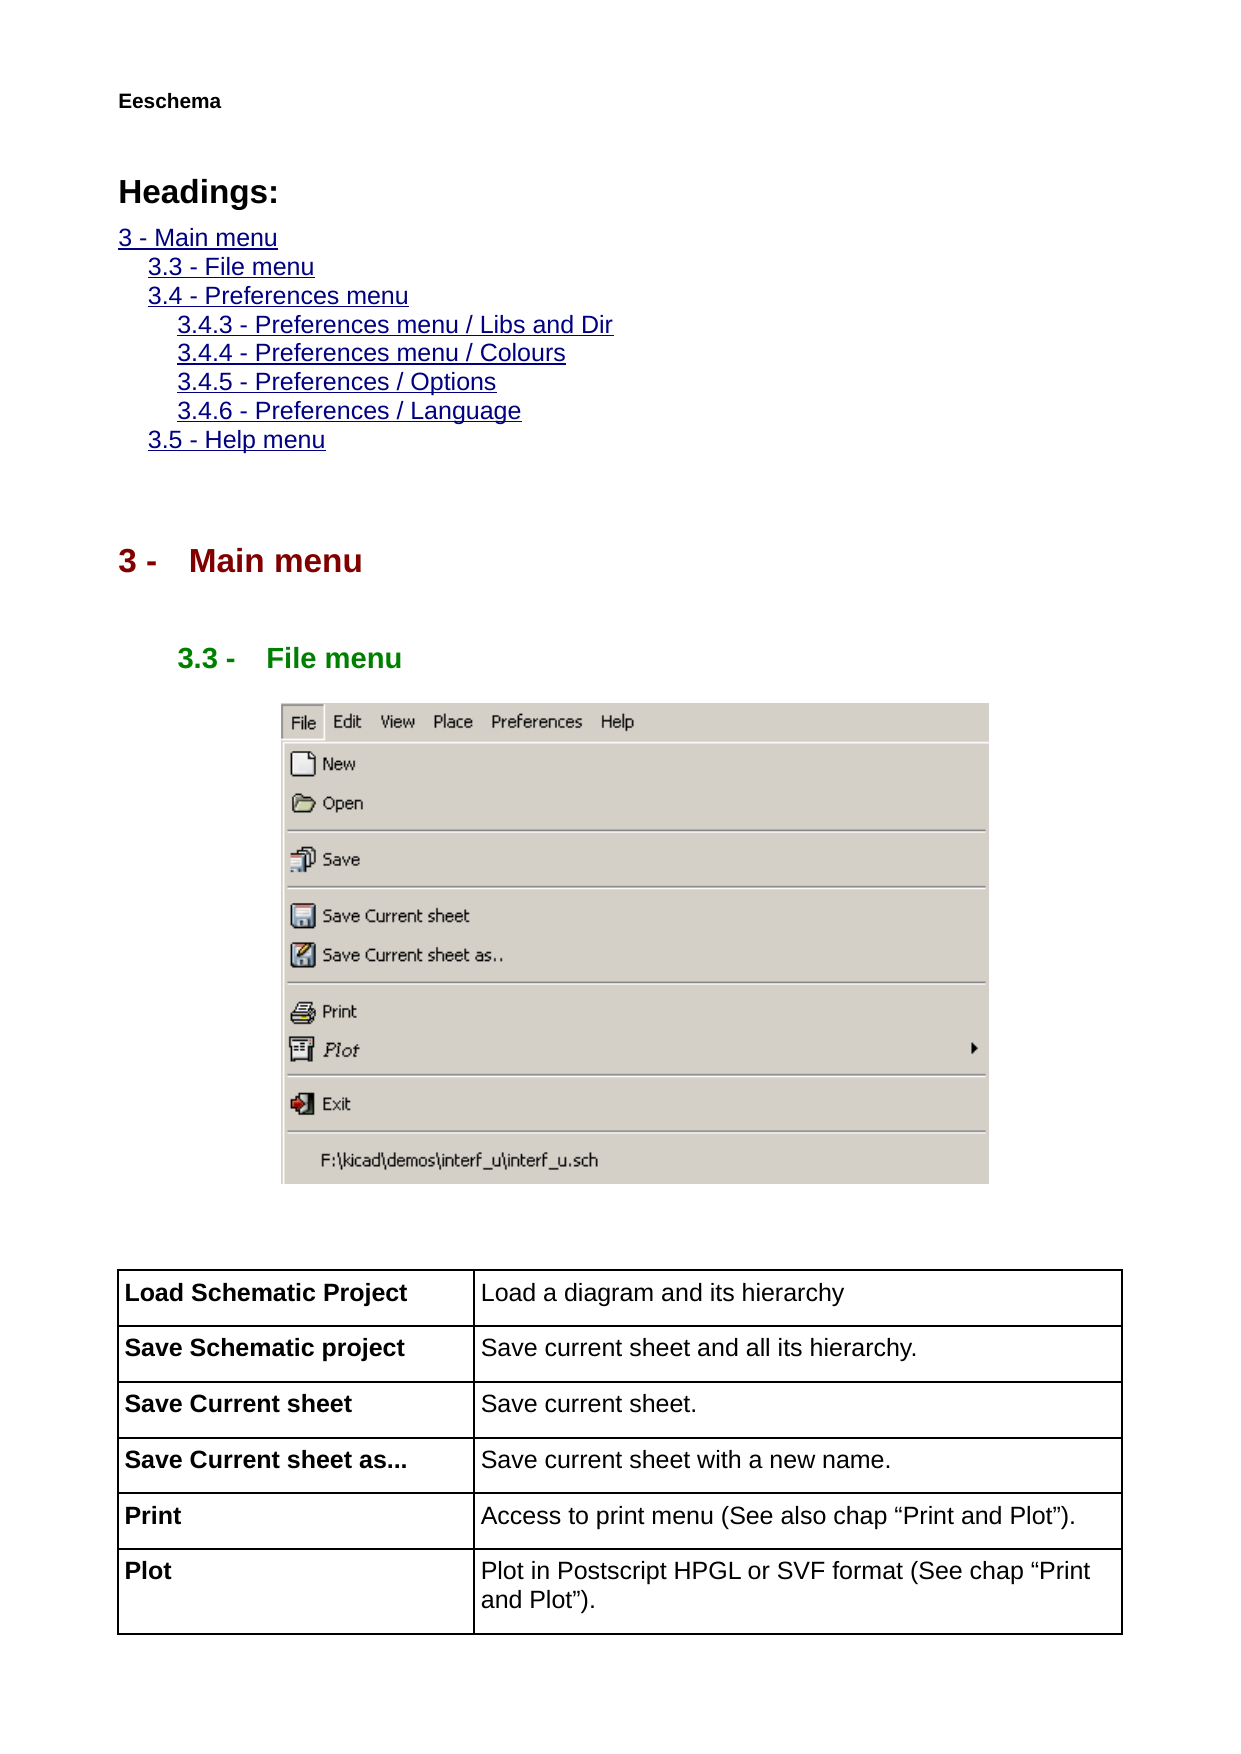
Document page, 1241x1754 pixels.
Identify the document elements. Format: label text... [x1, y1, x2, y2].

text 3.5 - Help menu [148, 425, 1152, 453]
subtitle Headings: [118, 172, 1152, 211]
table_header Load Schematic Project [119, 1271, 473, 1325]
text 3.4.4 - Preferences menu / Colours [177, 338, 1152, 367]
table_cell Plot [119, 1550, 473, 1632]
text 3 - Main menu [118, 223, 1152, 252]
subtitle Main menu [118, 541, 1152, 579]
table_cell Save Schematic project [119, 1327, 473, 1381]
picture [281, 703, 989, 1184]
text 3.4.5 - Preferences / Options [177, 367, 1152, 396]
table_cell Save current sheet. [475, 1383, 1121, 1437]
text 3.4 - Preferences menu [148, 281, 1152, 310]
text 3.4.3 - Preferences menu / Libs and Dir [177, 310, 1152, 338]
table_header Load a diagram and its hierarchy [475, 1271, 1121, 1325]
text 3.4.6 - Preferences / Language [177, 396, 1152, 425]
table_cell Save Current sheet [119, 1383, 473, 1437]
table_cell Save Current sheet as... [119, 1439, 473, 1492]
subtitle File menu [177, 642, 1152, 675]
table_cell Save current sheet with a new name. [475, 1439, 1121, 1492]
table_cell Print [119, 1494, 473, 1548]
text 3.3 - File menu [148, 252, 1152, 281]
table_cell Plot in Postscript HPGL or SVF format (See chap “Print and Plot”). [475, 1550, 1121, 1632]
table_cell Save current sheet and all its hierarchy. [475, 1327, 1121, 1381]
table_cell Access to print menu (See also chap “Print and Plot”). [475, 1494, 1121, 1548]
